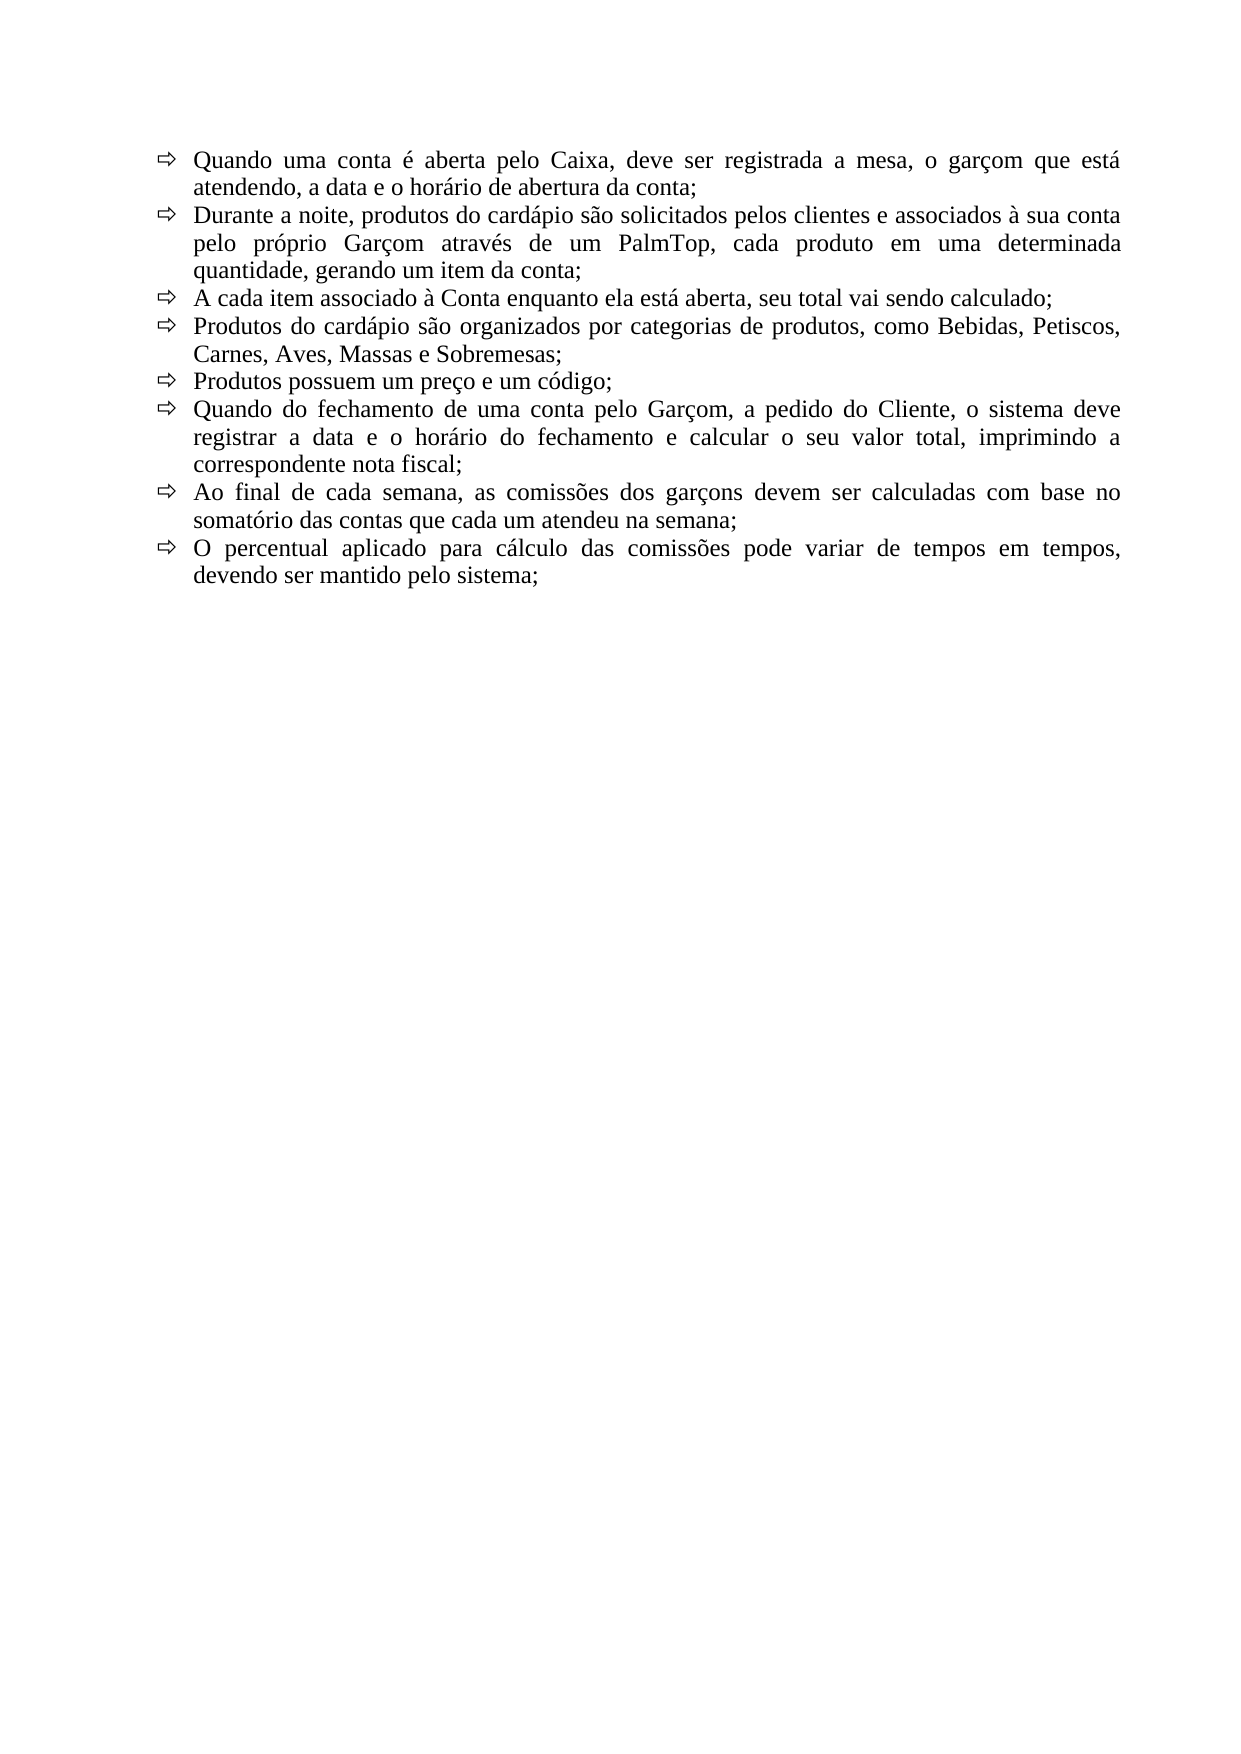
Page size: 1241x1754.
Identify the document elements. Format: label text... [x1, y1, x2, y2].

list Quando uma conta é aberta pelo Caixa, deve ser registrada a mesa, o garçom que está atendendo, a data e o horário de abertura da conta; [156, 146, 1122, 201]
list Quando do fechamento de uma conta pelo Garçom, a pedido do Cliente, o sistema deve registrar a data e o horário do fechamento e calcular o seu valor total, imprimindo a correspondente nota fiscal; [156, 395, 1122, 478]
list Ao final de cada semana, as comissões dos garçons devem ser calculadas com base no somatório das contas que cada um atendeu na semana; [156, 478, 1122, 534]
list A cada item associado à Conta enquanto ela está aberta, seu total vai sendo calculado; [156, 284, 1122, 312]
list O percentual aplicado para cálculo das comissões pode variar de tempos em tempos, devendo ser mantido pelo sistema; [156, 534, 1122, 589]
list Durante a noite, produtos do cardápio são solicitados pelos clientes e associados à sua conta pelo próprio Garçom através de um PalmTop, cada produto em uma determinada quantidade, gerando um item da conta; [156, 201, 1122, 284]
list Produtos do cardápio são organizados por categorias de produtos, como Bebidas, Petiscos, Carnes, Aves, Massas e Sobremesas; [156, 312, 1122, 367]
list Produtos possuem um preço e um código; [156, 367, 1122, 395]
